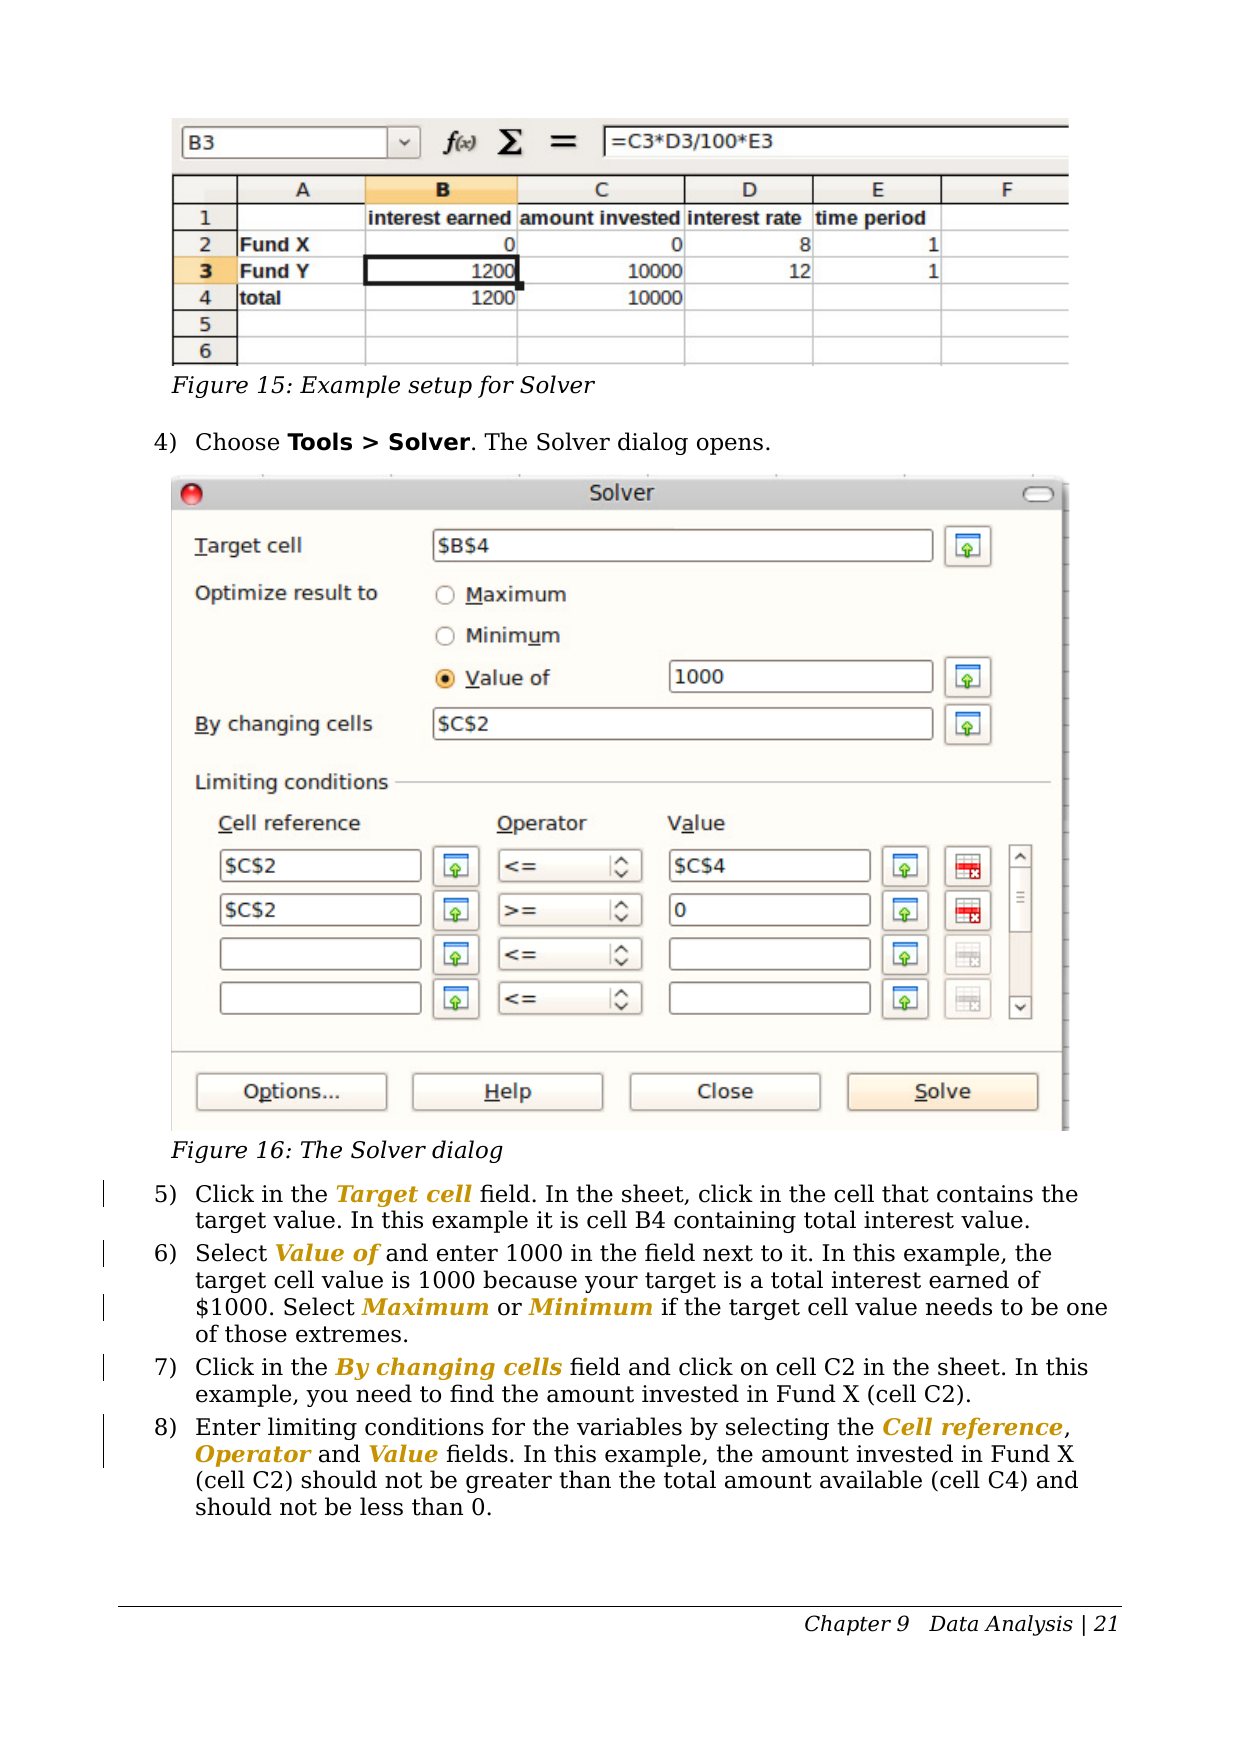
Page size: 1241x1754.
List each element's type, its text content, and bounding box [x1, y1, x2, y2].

list Click in the By changing cells field and click on cell C2 in the sheet. In this example, you need to find the amount invested in Fund X (cell C2). [177, 1354, 1122, 1407]
list Click in the Target cell field. In the sheet, click in the cell that contains the target value. In this example it is cell B4 containing total interest value. [177, 1180, 1122, 1234]
list Enter limiting conditions for the variables by selecting the Cell reference, Operator and Value fields. In this example, the amount invested in Fund X (cell C2) should not be greater than the total amount available (cell C4) and should not be less than 0. [177, 1414, 1122, 1521]
picture [171, 118, 1069, 366]
text Figure 15: Example setup for Solver [172, 372, 1068, 399]
text Figure 16: The Solver dialog [171, 1137, 1069, 1164]
list Select Value of and enter 1000 in the field next to it. In this example, the target cell value is 1000 because your target is a total interest earned of $1000. Select Maximum or Minimum if the target cell value needs to be one of those extremes. [177, 1240, 1122, 1348]
picture [171, 474, 1070, 1131]
list Choose Tools > Solver. The Solver dialog opens. [177, 429, 1122, 455]
